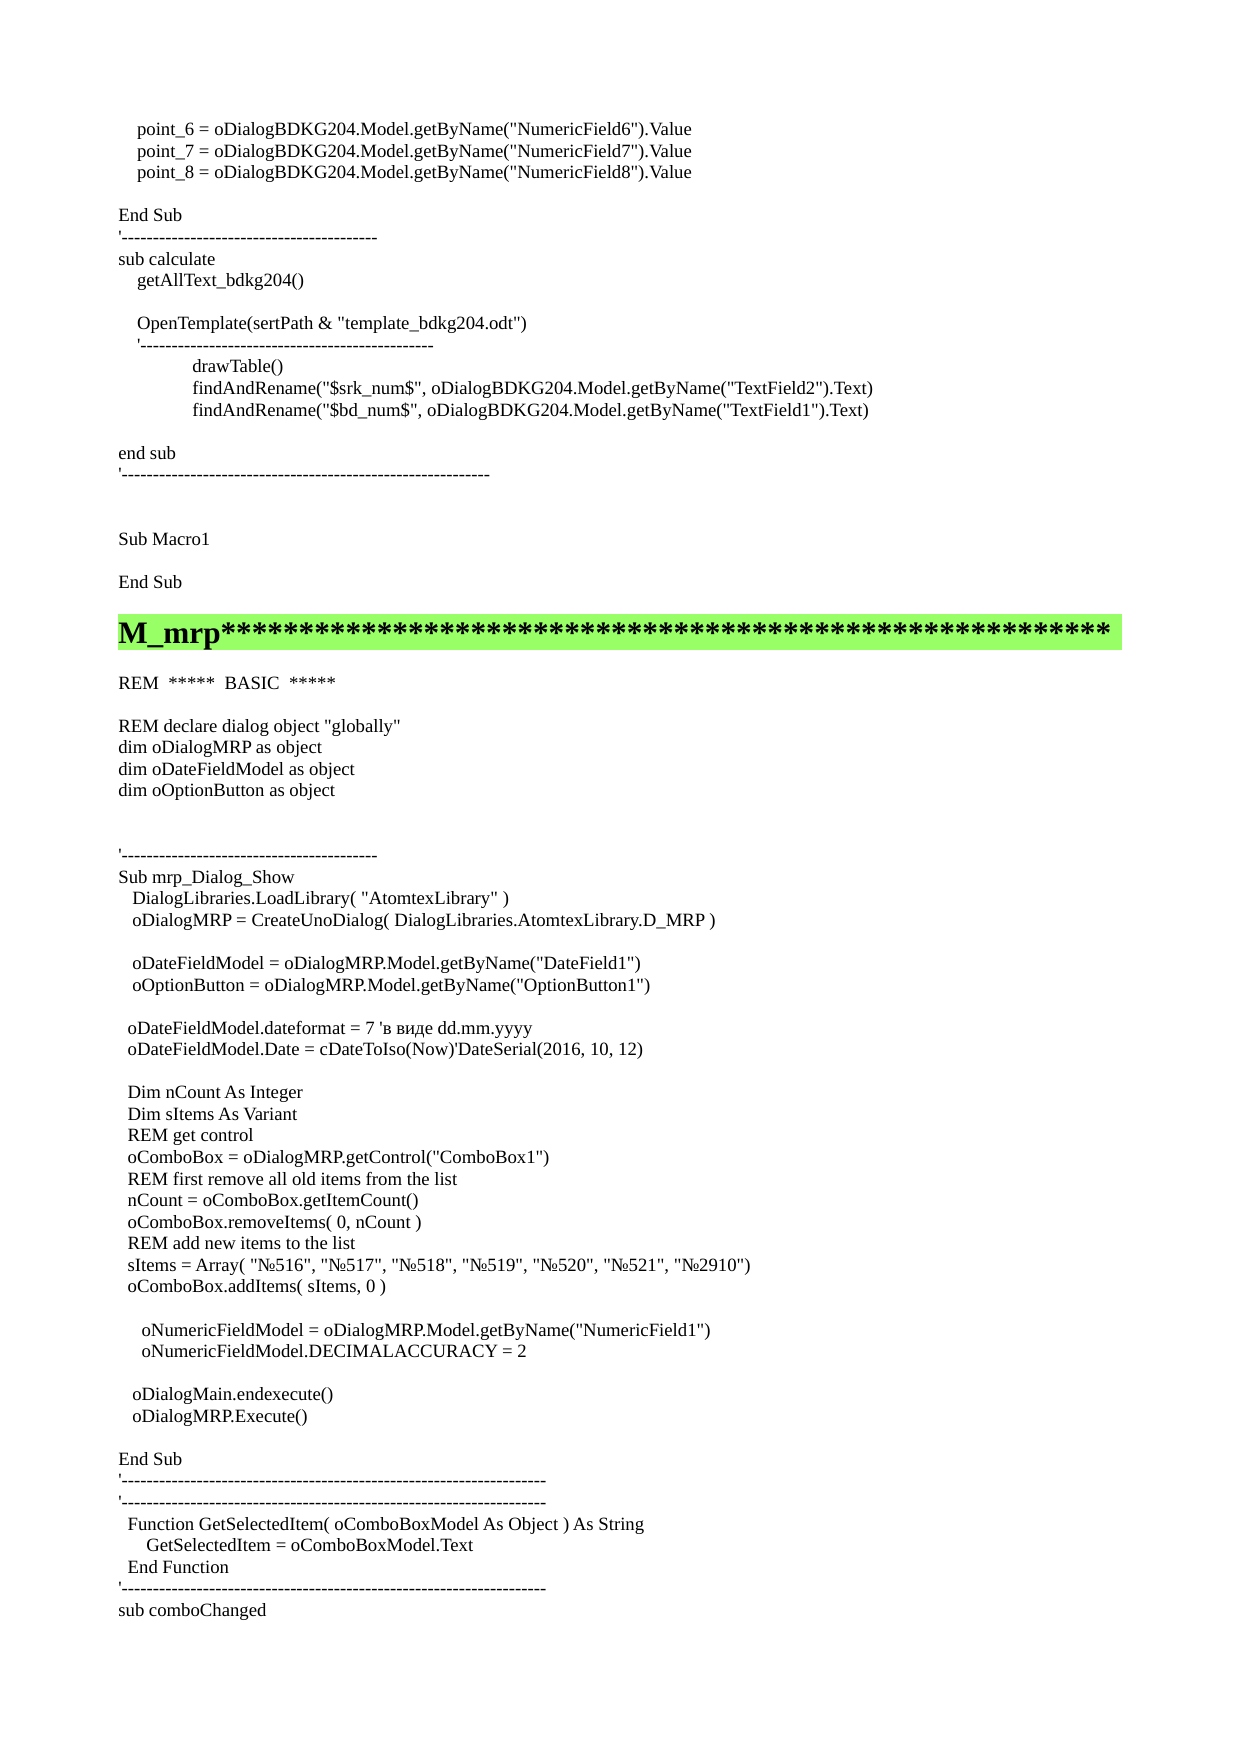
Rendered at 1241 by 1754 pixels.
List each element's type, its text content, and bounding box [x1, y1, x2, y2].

text oComboBox.removeItems( 0, nCount ) [118, 1211, 1122, 1232]
text drawTable() [118, 355, 1122, 377]
text M_mrp********************************************************* [118, 614, 1122, 650]
text REM first remove all old items from the list [118, 1167, 1122, 1189]
text point_7 = oDialogBDKG204.Model.getByName("NumericField7").Value [118, 140, 1122, 161]
text dim oOptionButton as object [118, 779, 1122, 801]
text getAllText_bdkg204() [118, 269, 1122, 291]
text GetSelectedItem = oComboBoxModel.Text [118, 1534, 1122, 1556]
text oComboBox.addItems( sItems, 0 ) [118, 1275, 1122, 1297]
text OpenTemplate(sertPath & "template_bdkg204.odt") [118, 312, 1122, 334]
text oDialogMain.endexecute() [118, 1383, 1122, 1405]
text '-------------------------------------------------------------------- [118, 1469, 1122, 1491]
text '----------------------------------------- [118, 226, 1122, 247]
text REM get control [118, 1124, 1122, 1146]
text Sub Macro1 [118, 528, 1122, 549]
text '----------------------------------------------- [118, 334, 1122, 355]
text Function GetSelectedItem( oComboBoxModel As Object ) As String [118, 1512, 1122, 1534]
text oDialogMRP = CreateUnoDialog( DialogLibraries.AtomtexLibrary.D_MRP ) [118, 909, 1122, 930]
text oDialogMRP.Execute() [118, 1405, 1122, 1426]
text findAndRename("$bd_num$", oDialogBDKG204.Model.getByName("TextField1").Text) [118, 398, 1122, 420]
text oDateFieldModel.dateformat = 7 'в виде dd.mm.yyyy [118, 1017, 1122, 1038]
text oNumericFieldModel = oDialogMRP.Model.getByName("NumericField1") [118, 1318, 1122, 1340]
text End Function [118, 1556, 1122, 1577]
text findAndRename("$srk_num$", oDialogBDKG204.Model.getByName("TextField2").Text) [118, 377, 1122, 398]
text DialogLibraries.LoadLibrary( "AtomtexLibrary" ) [118, 887, 1122, 909]
text Dim sItems As Variant [118, 1103, 1122, 1124]
text '----------------------------------------------------------- [118, 463, 1122, 485]
text oOptionButton = oDialogMRP.Model.getByName("OptionButton1") [118, 973, 1122, 995]
text '----------------------------------------- [118, 844, 1122, 866]
text '-------------------------------------------------------------------- [118, 1491, 1122, 1512]
text dim oDateFieldModel as object [118, 758, 1122, 779]
text oDateFieldModel.Date = cDateToIso(Now)'DateSerial(2016, 10, 12) [118, 1038, 1122, 1060]
text sub calculate [118, 247, 1122, 269]
text dim oDialogMRP as object [118, 736, 1122, 758]
text REM add new items to the list [118, 1232, 1122, 1254]
text End Sub [118, 571, 1122, 592]
text Sub mrp_Dialog_Show [118, 866, 1122, 887]
text REM declare dialog object "globally" [118, 715, 1122, 736]
text point_6 = oDialogBDKG204.Model.getByName("NumericField6").Value [118, 118, 1122, 140]
text sub comboChanged [118, 1599, 1122, 1620]
text sItems = Array( "№516", "№517", "№518", "№519", "№520", "№521", "№2910") [118, 1254, 1122, 1275]
text point_8 = oDialogBDKG204.Model.getByName("NumericField8").Value [118, 161, 1122, 183]
text nCount = oComboBox.getItemCount() [118, 1189, 1122, 1211]
text End Sub [118, 1448, 1122, 1469]
text oNumericFieldModel.DECIMALACCURACY = 2 [118, 1340, 1122, 1362]
text '-------------------------------------------------------------------- [118, 1577, 1122, 1599]
text Dim nCount As Integer [118, 1081, 1122, 1103]
text End Sub [118, 204, 1122, 226]
text oDateFieldModel = oDialogMRP.Model.getByName("DateField1") [118, 952, 1122, 973]
text end sub [118, 442, 1122, 463]
text REM ***** BASIC ***** [118, 672, 1122, 693]
text oComboBox = oDialogMRP.getControl("ComboBox1") [118, 1146, 1122, 1167]
